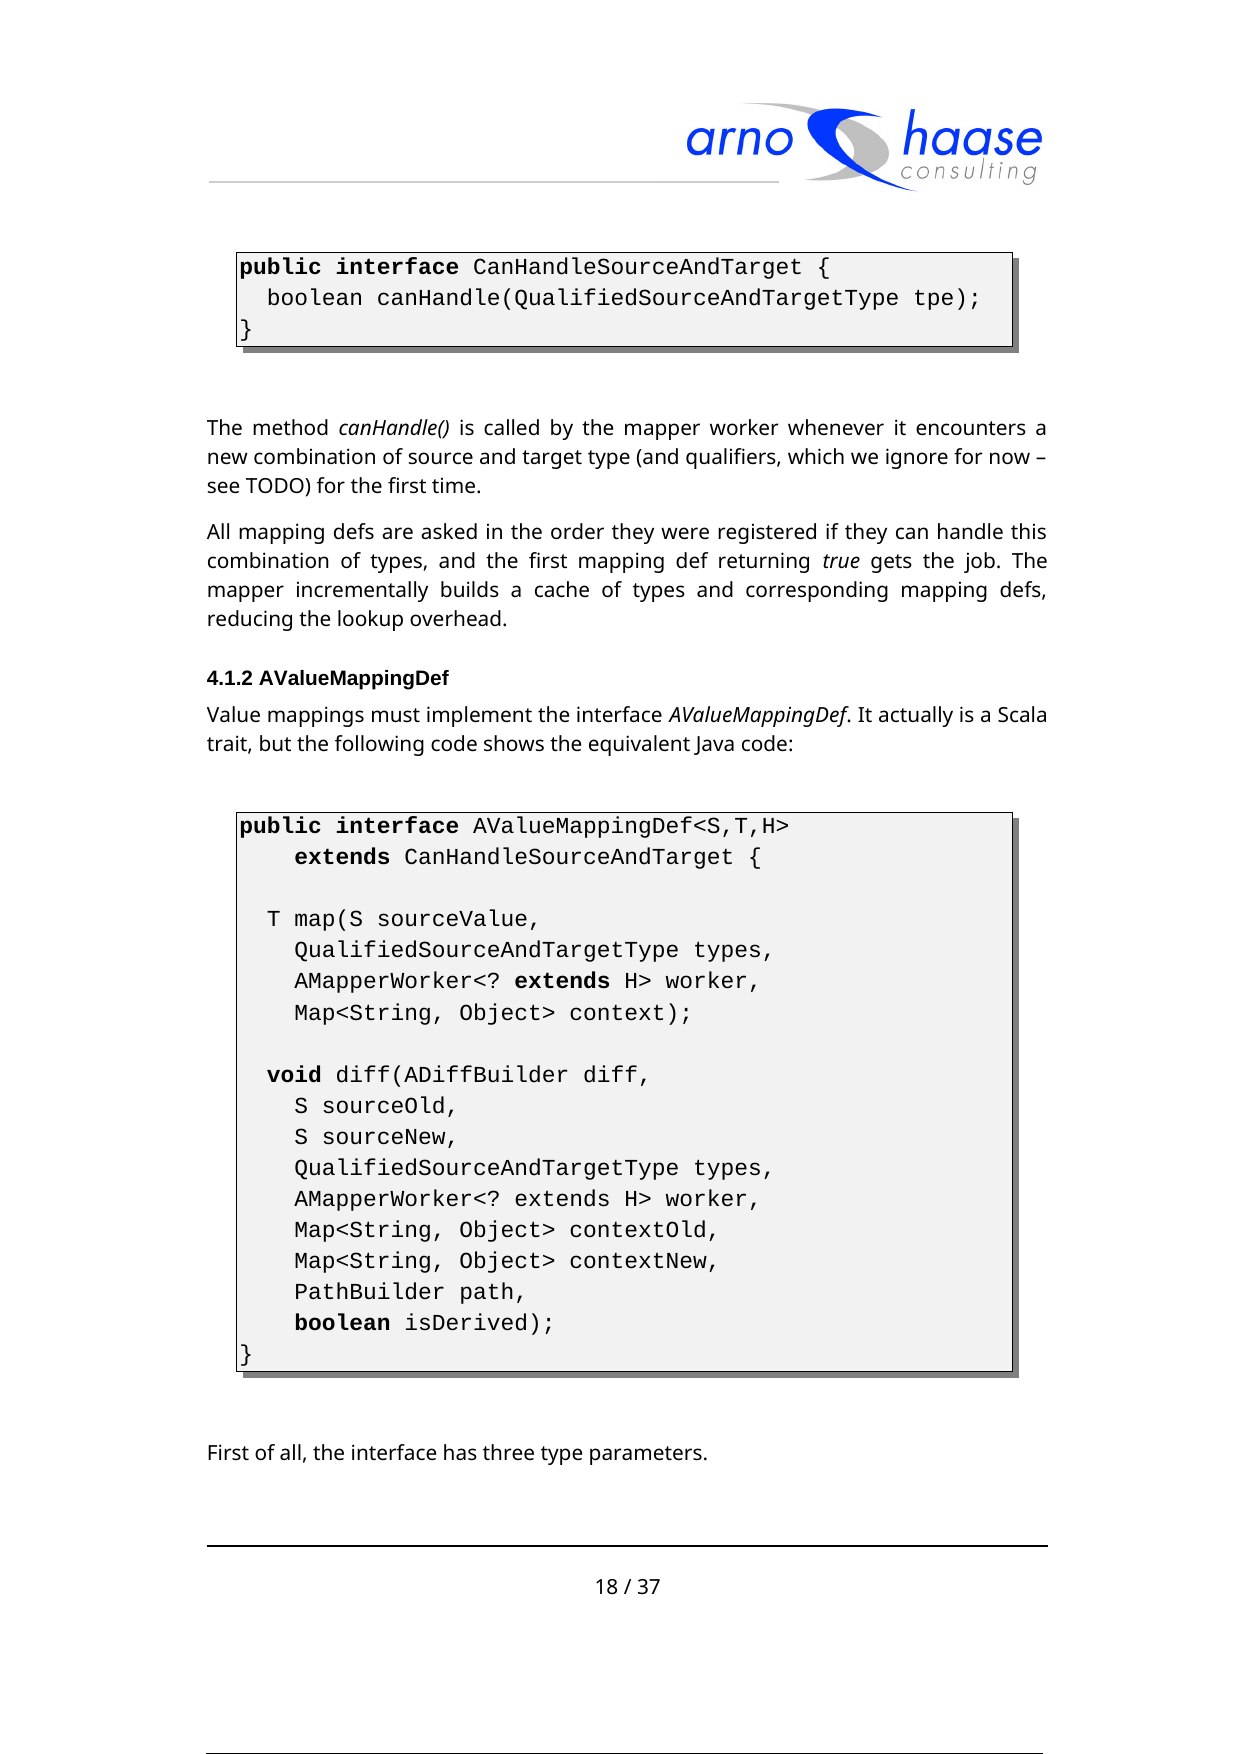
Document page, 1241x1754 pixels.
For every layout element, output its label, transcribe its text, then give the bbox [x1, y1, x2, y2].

text All mapping defs are asked in the order they were registered if they can handle this combination of types, and the first mapping def returning true gets the job. The mapper incrementally builds a cache of types and corresponding mapping defs, reducing the lookup overhead. [207, 516, 1048, 633]
text T map(S sourceValue, [237, 905, 1012, 934]
subtitle AValueMappingDef [207, 662, 1048, 691]
text } [237, 314, 1012, 346]
text S sourceNew, [237, 1122, 1012, 1151]
text Map<String, Object> contextOld, [237, 1215, 1012, 1244]
text void diff(ADiffBuilder diff, [237, 1060, 1012, 1089]
text boolean isDerived); [237, 1308, 1012, 1337]
text Value mappings must implement the interface AValueMappingDef. It actually is a Scala trait, but the following code shows the equivalent Java code: [207, 699, 1048, 757]
text public interface CanHandleSourceAndTarget { [237, 253, 1012, 281]
text boolean canHandle(QualifiedSourceAndTargetType tpe); [237, 283, 1012, 312]
text First of all, the interface has three type parameters. [207, 1437, 1048, 1466]
text Map<String, Object> contextNew, [237, 1246, 1012, 1275]
text QualifiedSourceAndTargetType types, [237, 936, 1012, 965]
text AMapperWorker<? extends H> worker, [237, 967, 1012, 996]
text extends CanHandleSourceAndTarget { [237, 843, 1012, 872]
text } [237, 1339, 1012, 1371]
text PathBuilder path, [237, 1277, 1012, 1306]
text AMapperWorker<? extends H> worker, [237, 1184, 1012, 1213]
picture [656, 78, 1072, 208]
text QualifiedSourceAndTargetType types, [237, 1153, 1012, 1182]
text Map<String, Object> context); [237, 998, 1012, 1027]
text The method canHandle() is called by the mapper worker whenever it encounters a new combination of source and target type (and qualifiers, which we ignore for now – see TODO) for the first time. [207, 412, 1048, 499]
text S sourceOld, [237, 1091, 1012, 1120]
text public interface AValueMappingDef<S,T,H> [237, 813, 1012, 841]
